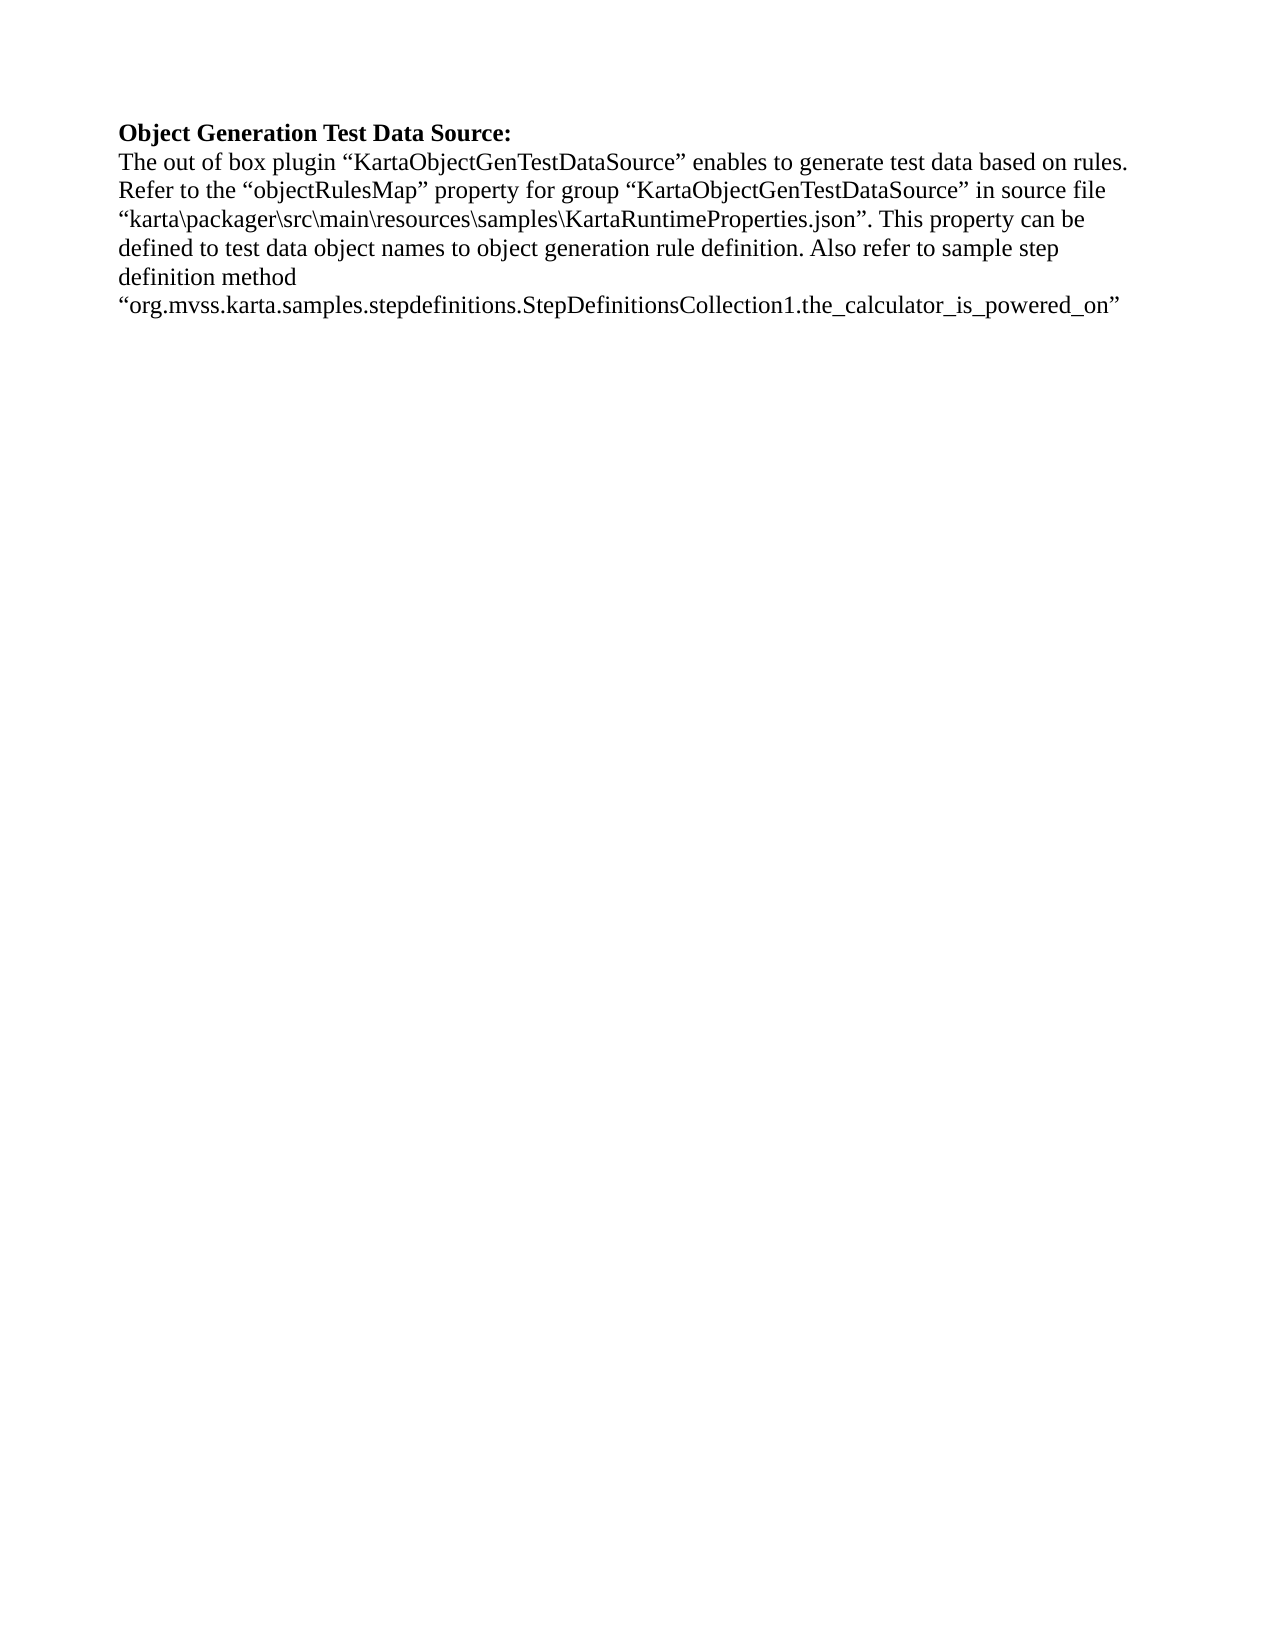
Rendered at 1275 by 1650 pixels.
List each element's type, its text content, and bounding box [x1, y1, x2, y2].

text The out of box plugin “KartaObjectGenTestDataSource” enables to generate test data based on rules. [118, 147, 1157, 176]
text Object Generation Test Data Source: [118, 118, 1157, 147]
text Refer to the “objectRulesMap” property for group “KartaObjectGenTestDataSource” in source file “karta\packager\src\main\resources\samples\KartaRuntimeProperties.json”. This property can be defined to test data object names to object generation rule definition. Also refer to sample step definition method “org.mvss.karta.samples.stepdefinitions.StepDefinitionsCollection1.the_calculator_is_powered_on” [118, 176, 1157, 319]
